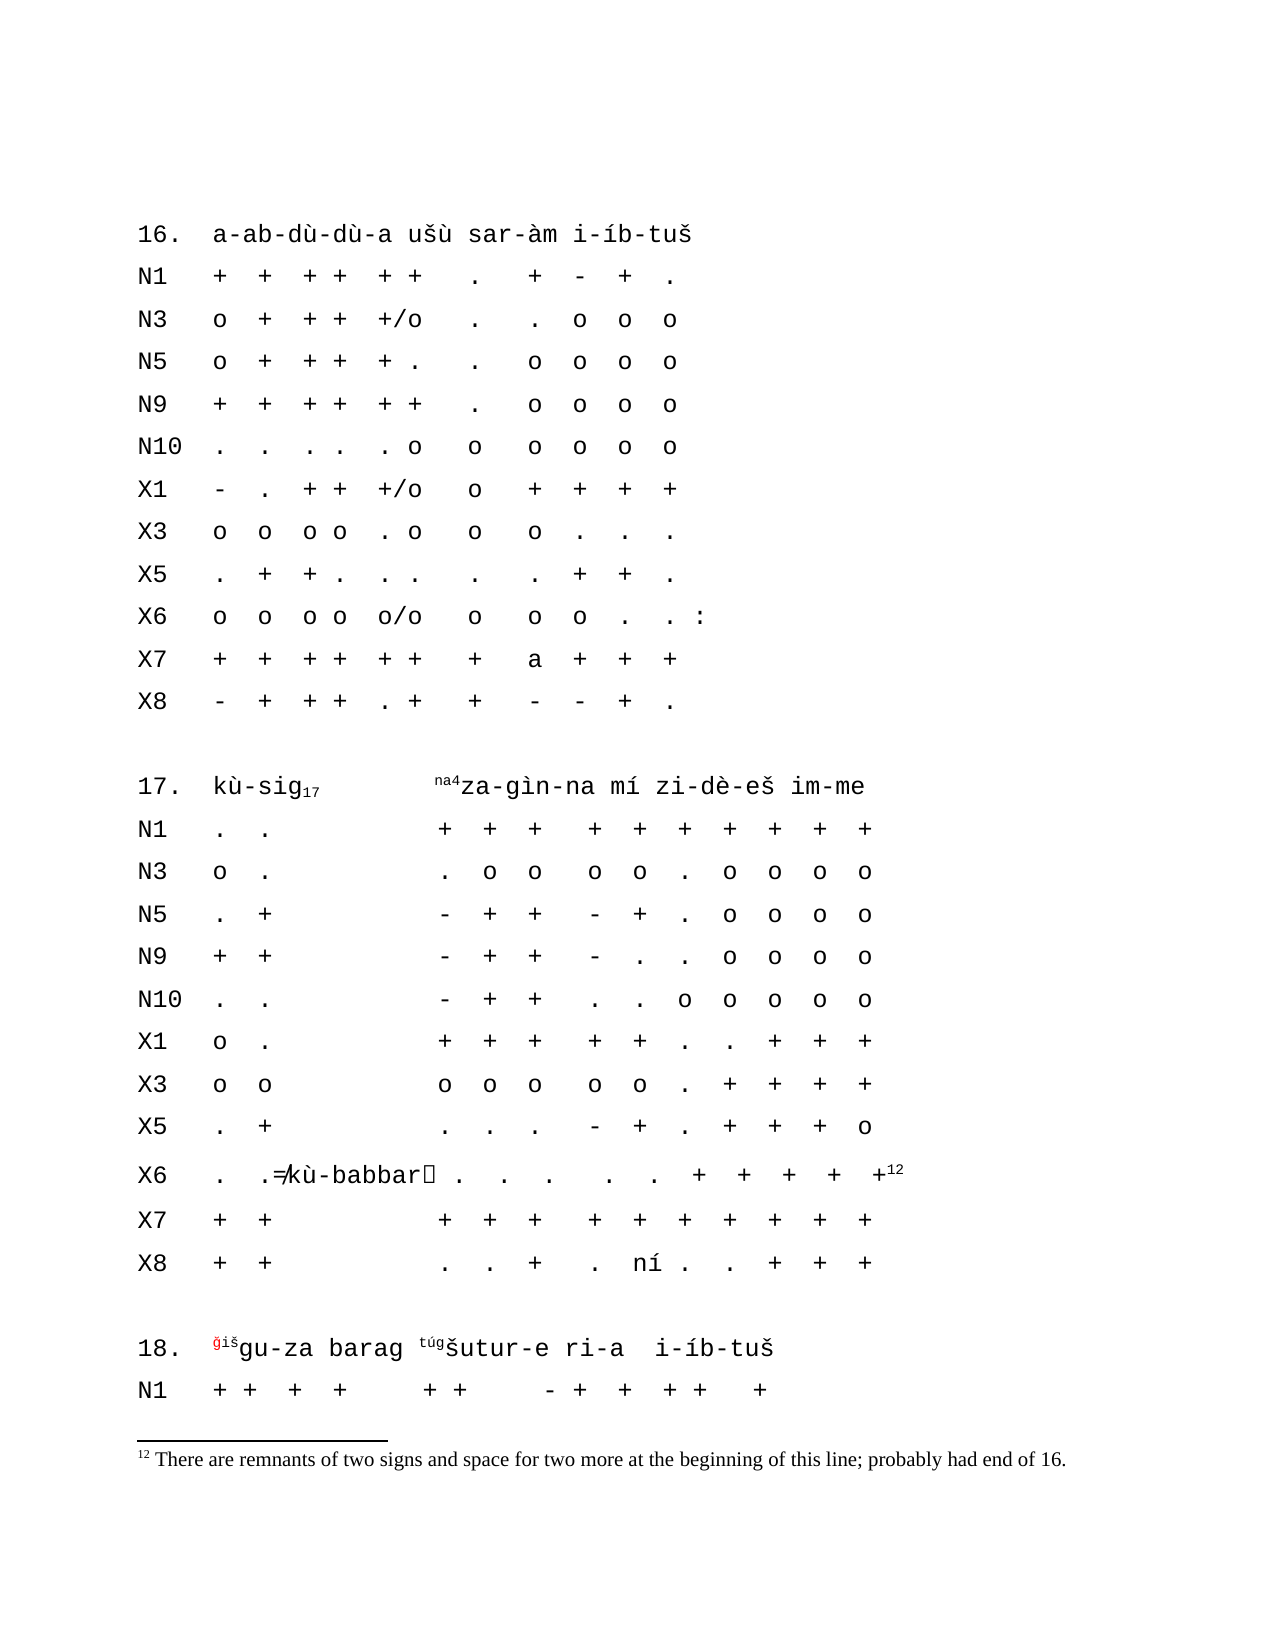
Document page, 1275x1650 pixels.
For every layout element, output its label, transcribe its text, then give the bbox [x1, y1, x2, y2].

text X8 + + . . + . ní . . + + + [137, 1250, 1138, 1278]
text X8 - + + + . + + - - + . [137, 689, 1138, 717]
text N10 . . - + + . . o o o o o [137, 986, 1138, 1014]
text N5 . + - + + - + . o o o o [137, 901, 1138, 929]
text N5 o + + + + . . o o o o [137, 349, 1138, 377]
text X7 + + + + + + + + + + + + [137, 1208, 1138, 1236]
text X3 o o o o . o o o . . . [137, 519, 1138, 547]
text N3 o + + + +/o . . o o o [137, 306, 1138, 334]
text N10 . . . . . o o o o o o [137, 434, 1138, 462]
text N9 + + - + + - . . o o o o [137, 944, 1138, 972]
text X1 o . + + + + + . . + + + [137, 1029, 1138, 1057]
text 16. a-ab-dù-dù-a ušù sar-àm i-íb-tuš [137, 221, 1138, 249]
text N9 + + + + + + . o o o o [137, 391, 1138, 419]
text N3 o . . o o o o . o o o o [137, 859, 1138, 887]
text X5 . + . . . - + . + + + o [137, 1114, 1138, 1142]
text X1 - . + + +/o o + + + + [137, 476, 1138, 504]
text X6 o o o o o/o o o o . . : [137, 604, 1138, 632]
text N1 + + + + + + - + + + + + [137, 1378, 1138, 1406]
text X5 . + + . . . . . + + . [137, 561, 1138, 589]
text 18. ğišgu-za barag túgšutur-e ri-a i-íb-tuš [137, 1335, 1138, 1363]
text N1 . . + + + + + + + + + + [137, 816, 1138, 844]
text X6 . .≠kù-babbar . . . . . + + + + + [137, 1156, 1138, 1191]
text 17. kù-sig17 na4za-gìn-na mí zi-dè-eš im-me [137, 774, 1138, 802]
text There are remnants of two signs and space for two more at the­ beginning of this line; probably had end of 16. [137, 1447, 1138, 1471]
text X7 + + + + + + + a + + + [137, 646, 1138, 674]
text N1 + + + + + + . + - + . [137, 264, 1138, 292]
text X3 o o o o o o o . + + + + [137, 1071, 1138, 1099]
